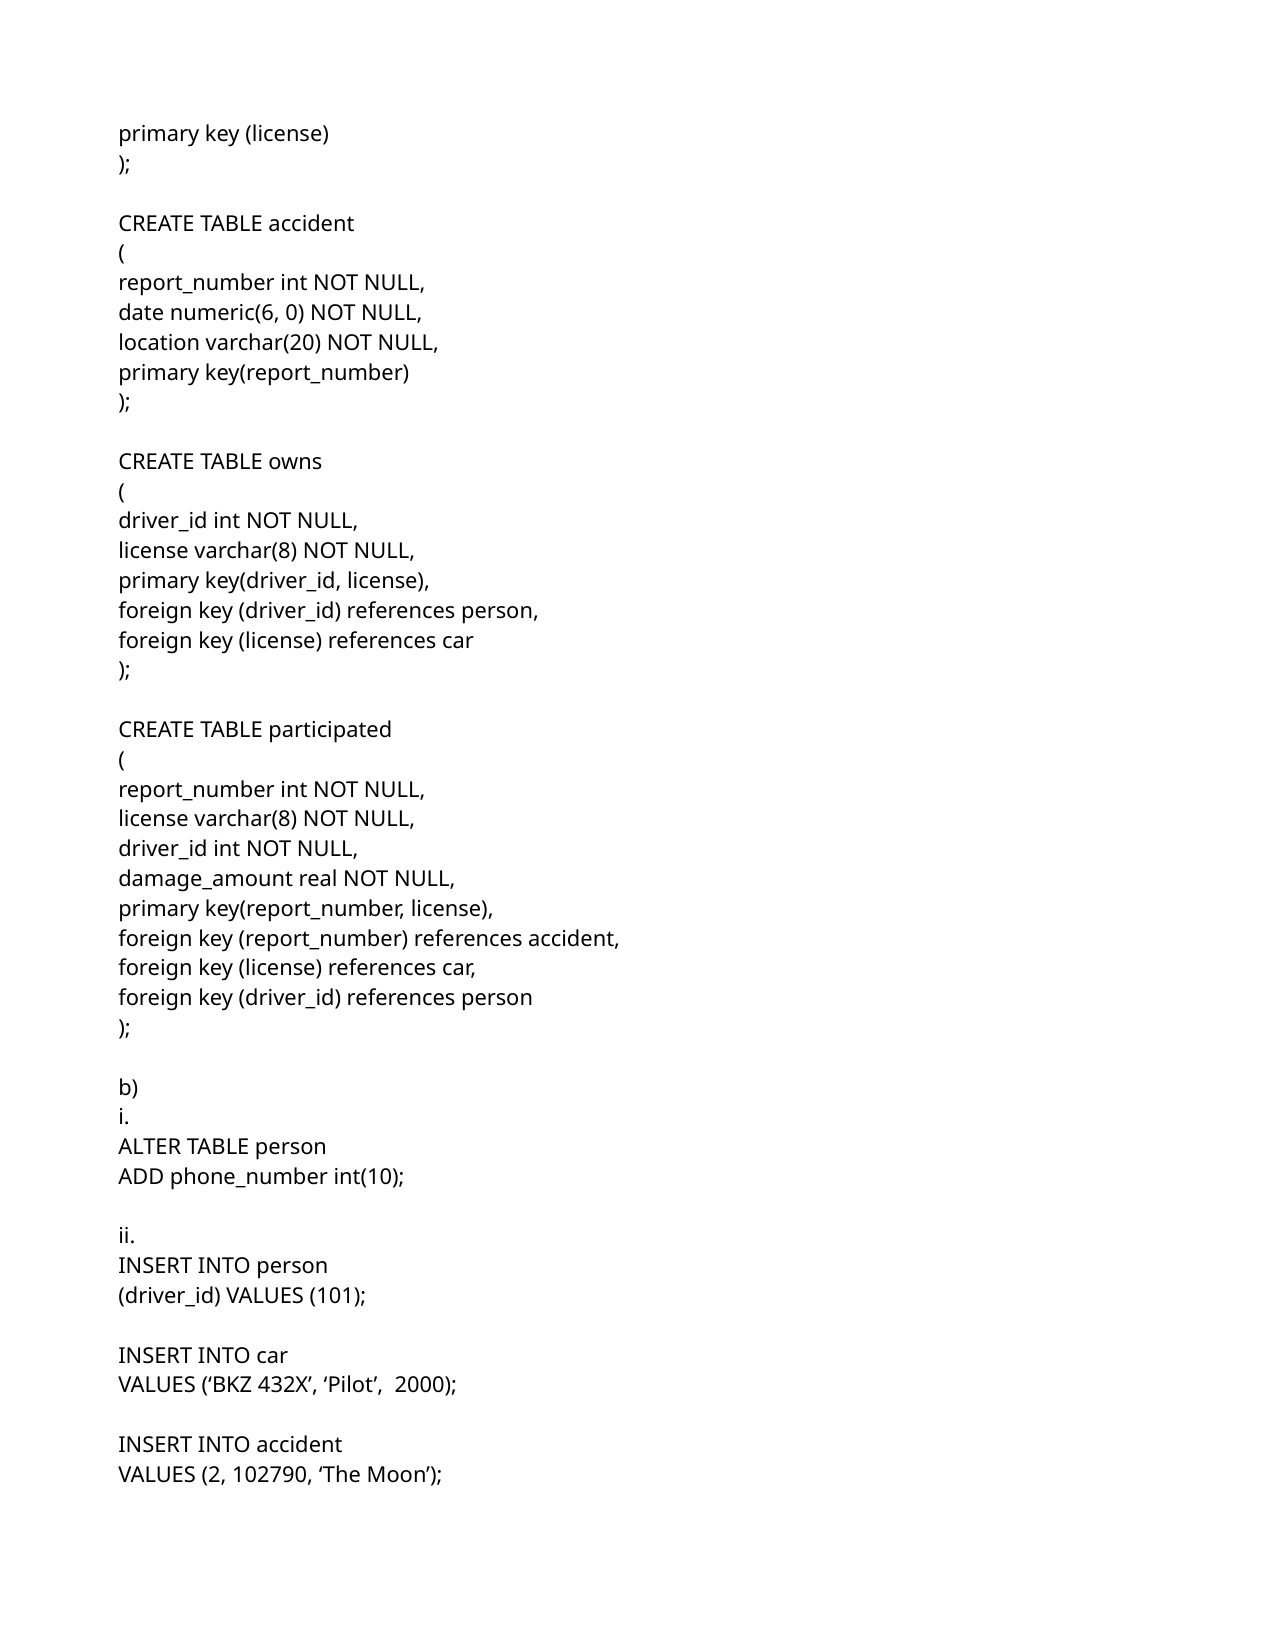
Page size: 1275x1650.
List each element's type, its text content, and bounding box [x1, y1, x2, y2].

text INSERT INTO person [118, 1250, 1157, 1280]
text CREATE TABLE accident [118, 207, 1157, 237]
text (driver_id) VALUES (101); [118, 1280, 1157, 1310]
text INSERT INTO car [118, 1339, 1157, 1369]
text CREATE TABLE owns [118, 446, 1157, 476]
text ADD phone_number int(10); [118, 1161, 1157, 1191]
text driver_id int NOT NULL, [118, 833, 1157, 863]
text primary key (license) [118, 118, 1157, 148]
text report_number int NOT NULL, [118, 267, 1157, 297]
text license varchar(8) NOT NULL, [118, 535, 1157, 565]
text foreign key (license) references car, [118, 952, 1157, 982]
text ); [118, 148, 1157, 178]
text ALTER TABLE person [118, 1131, 1157, 1161]
text foreign key (license) references car [118, 624, 1157, 654]
text ); [118, 386, 1157, 416]
text ( [118, 476, 1157, 505]
text foreign key (report_number) references accident, [118, 922, 1157, 952]
text ); [118, 1012, 1157, 1042]
text location varchar(20) NOT NULL, [118, 327, 1157, 356]
text foreign key (driver_id) references person [118, 982, 1157, 1012]
text report_number int NOT NULL, [118, 773, 1157, 803]
text VALUES (‘BKZ 432X’, ‘Pilot’, 2000); [118, 1369, 1157, 1399]
text primary key(report_number, license), [118, 893, 1157, 922]
text license varchar(8) NOT NULL, [118, 803, 1157, 833]
text CREATE TABLE participated [118, 714, 1157, 744]
text driver_id int NOT NULL, [118, 505, 1157, 535]
text date numeric(6, 0) NOT NULL, [118, 297, 1157, 327]
text primary key(report_number) [118, 356, 1157, 386]
text INSERT INTO accident [118, 1429, 1157, 1459]
text i. [118, 1101, 1157, 1131]
text ); [118, 654, 1157, 684]
text ( [118, 744, 1157, 773]
text ( [118, 237, 1157, 267]
text primary key(driver_id, license), [118, 565, 1157, 595]
text foreign key (driver_id) references person, [118, 595, 1157, 624]
text VALUES (2, 102790, ‘The Moon’); [118, 1459, 1157, 1488]
text damage_amount real NOT NULL, [118, 863, 1157, 893]
text ii. [118, 1220, 1157, 1250]
text b) [118, 1071, 1157, 1101]
